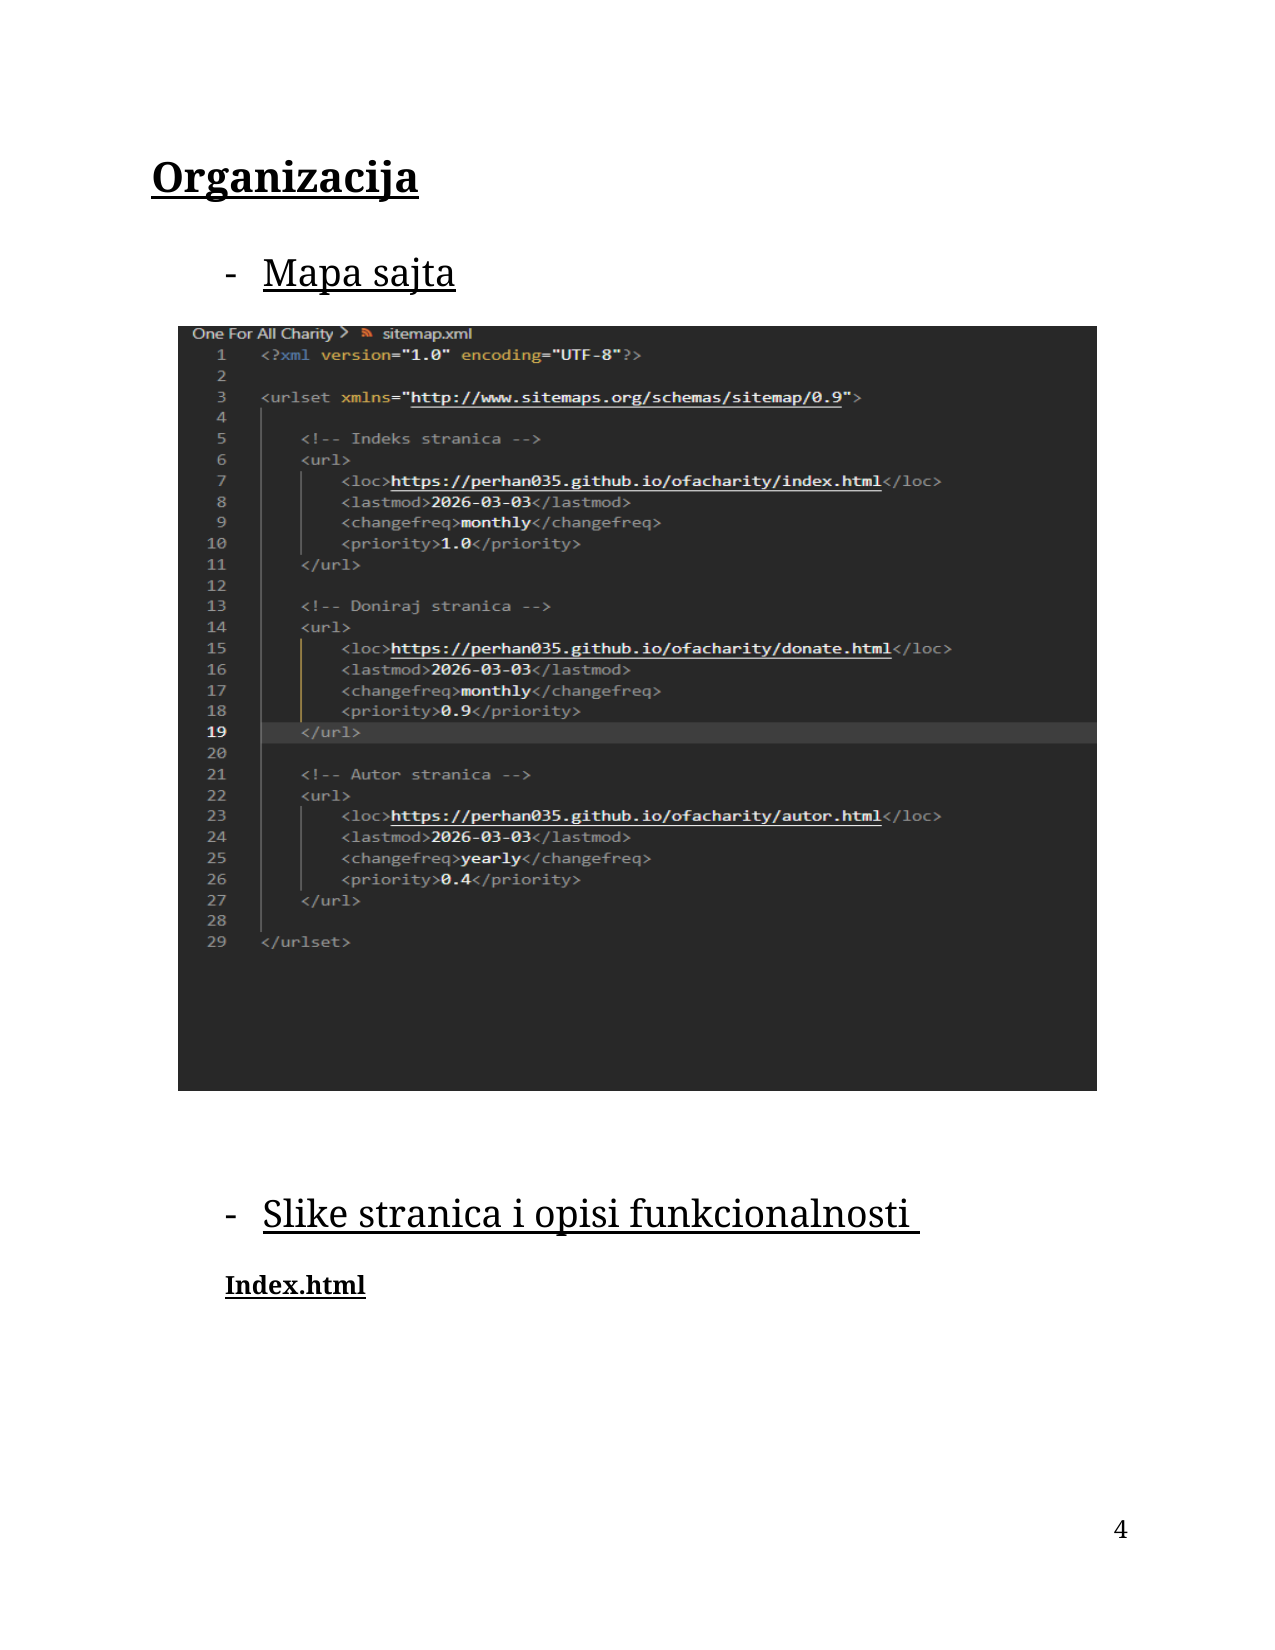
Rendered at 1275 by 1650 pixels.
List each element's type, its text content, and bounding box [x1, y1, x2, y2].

picture [178, 326, 1097, 1091]
subtitle Organizacija [150, 148, 1125, 204]
subtitle Mapa sajta [225, 246, 1125, 297]
subtitle Slike stranica i opisi funkcionalnosti [225, 1188, 1125, 1239]
text Index.html [225, 1268, 1125, 1302]
